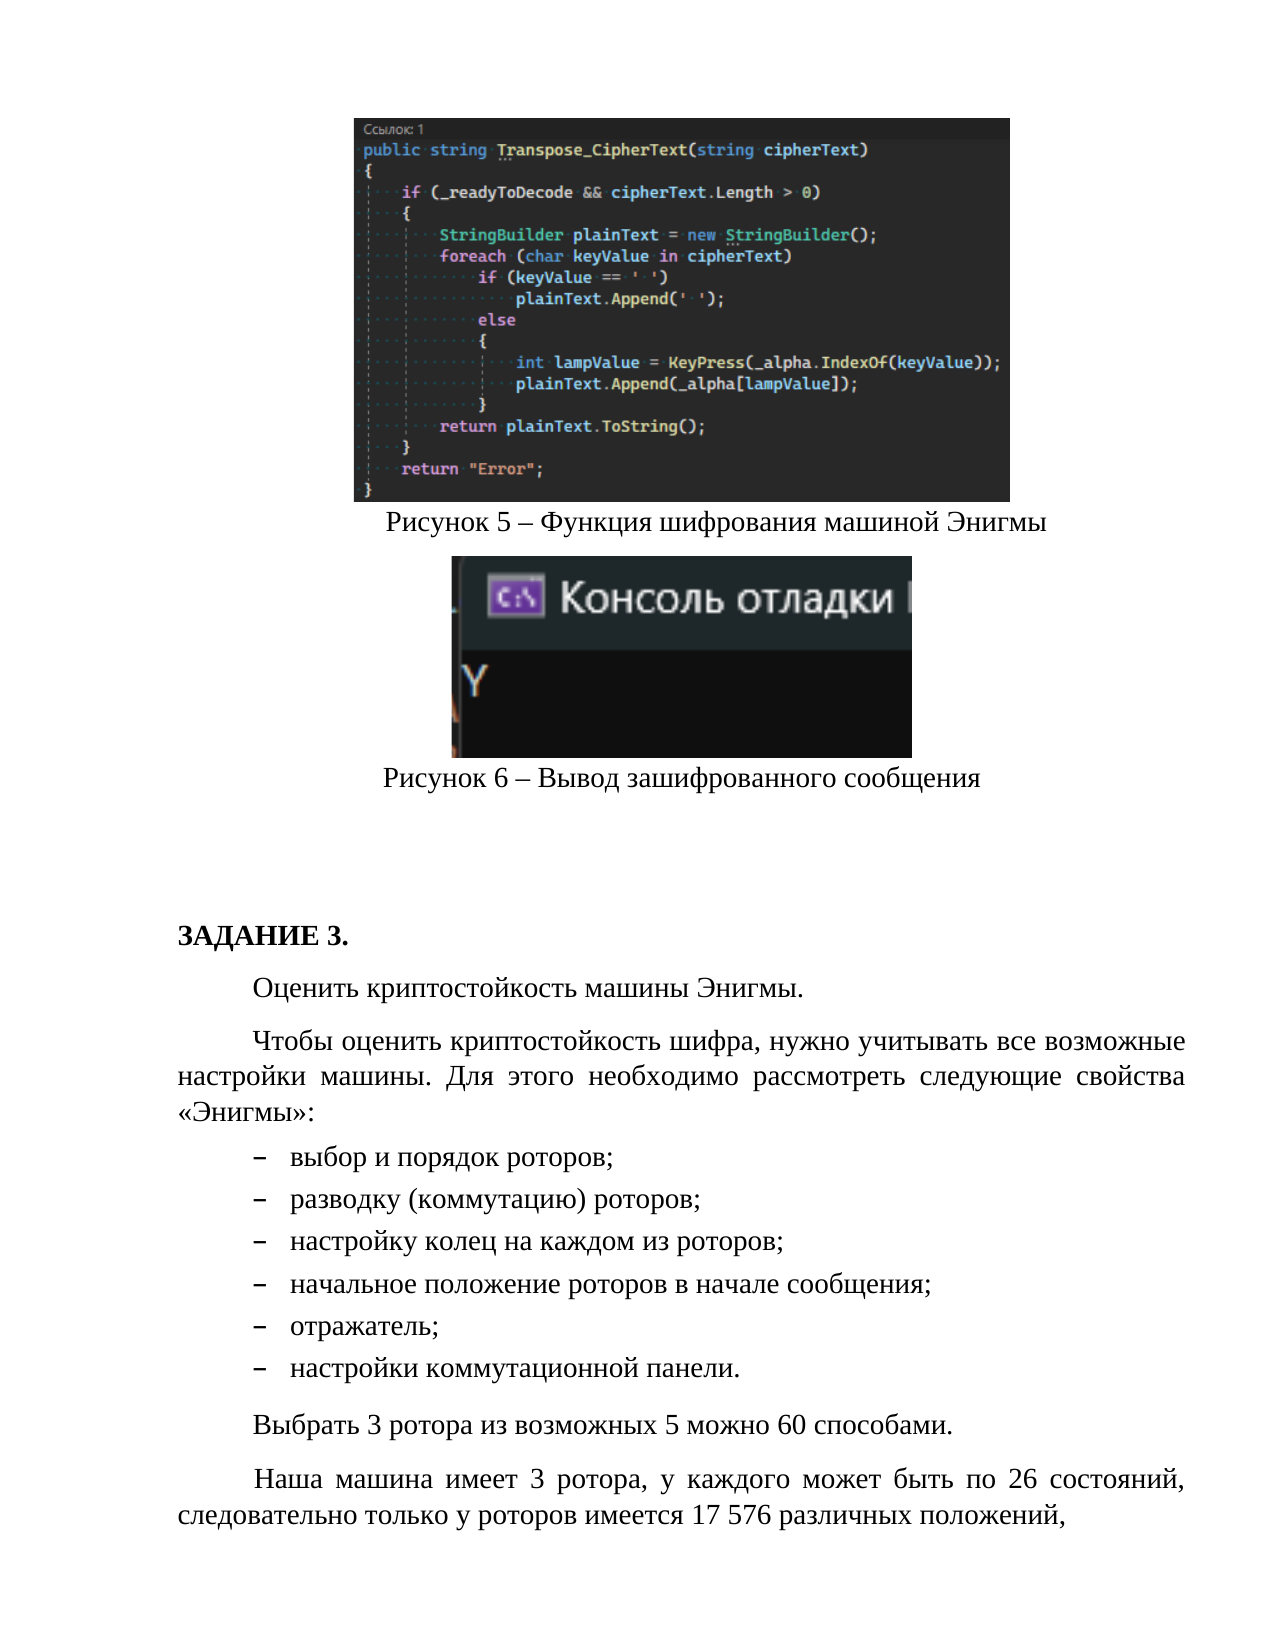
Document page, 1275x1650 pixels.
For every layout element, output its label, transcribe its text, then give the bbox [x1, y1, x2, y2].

list настройку колец на каждом из роторов; [177, 1219, 1186, 1259]
list настройки коммутационной панели. [177, 1347, 1186, 1386]
list выбор и порядок роторов; [177, 1135, 1186, 1174]
text Оценить криптостойкость машины Энигмы. [177, 970, 1186, 1004]
text Выбрать 3 ротора из возможных 5 можно 60 способами. [177, 1407, 1186, 1441]
text Рисунок 5 – Функция шифрования машиной Энигмы [177, 118, 1186, 538]
list разводку (коммутацию) роторов; [177, 1177, 1186, 1217]
text Рисунок 6 – Вывод зашифрованного сообщения [177, 557, 1186, 794]
list начальное положение роторов в начале сообщения; [177, 1262, 1186, 1302]
text Чтобы оценить криптостойкость шифра, нужно учитывать все возможные настройки машины. Для этого необходимо рассмотреть следующие свойства «Энигмы»: [177, 1023, 1186, 1128]
text Наша машина имеет 3 ротора, у каждого может быть по 26 состояний, следовательно только у роторов имеется 17 576 различных положений, [177, 1461, 1186, 1531]
text ЗАДАНИЕ 3. [177, 918, 1186, 951]
picture [451, 556, 912, 758]
list отражатель; [177, 1304, 1186, 1344]
picture [353, 118, 1010, 502]
